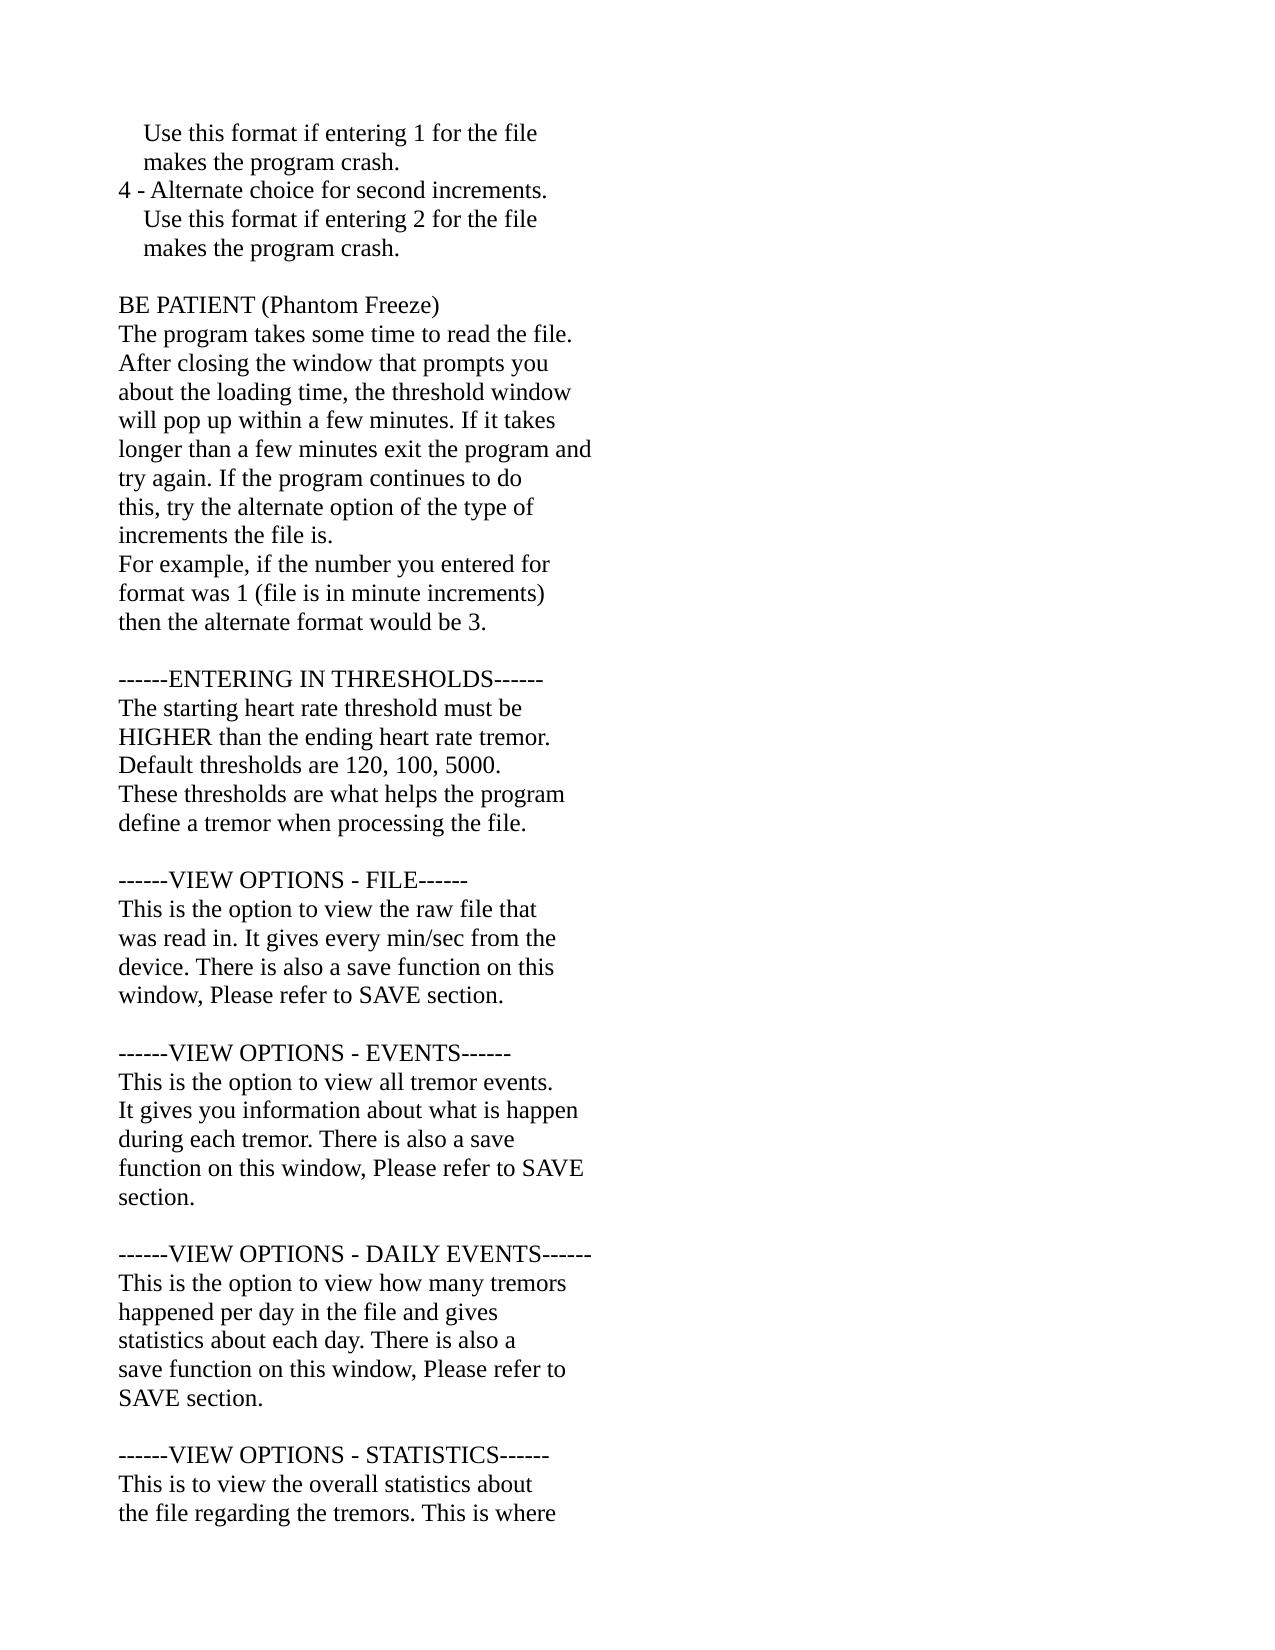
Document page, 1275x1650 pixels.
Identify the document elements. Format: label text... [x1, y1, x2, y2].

text the file regarding the tremors. This is where [118, 1498, 1157, 1527]
text section. [118, 1182, 1157, 1211]
text save function on this window, Please refer to [118, 1354, 1157, 1383]
text The starting heart rate threshold must be [118, 693, 1157, 722]
text window, Please refer to SAVE section. [118, 981, 1157, 1009]
text This is to view the overall statistics about [118, 1469, 1157, 1498]
text This is the option to view all tremor events. [118, 1067, 1157, 1096]
text ------VIEW OPTIONS - EVENTS------ [118, 1038, 1157, 1067]
text was read in. It gives every min/sec from the [118, 923, 1157, 952]
text try again. If the program continues to do [118, 463, 1157, 492]
text define a tremor when processing the file. [118, 808, 1157, 837]
text makes the program crash. [118, 147, 1157, 176]
text statistics about each day. There is also a [118, 1326, 1157, 1354]
text format was 1 (file is in minute increments) [118, 578, 1157, 607]
text about the loading time, the threshold window [118, 377, 1157, 406]
text longer than a few minutes exit the program and [118, 434, 1157, 463]
text this, try the alternate option of the type of [118, 492, 1157, 521]
text ------VIEW OPTIONS - FILE------ [118, 866, 1157, 894]
text device. There is also a save function on this [118, 952, 1157, 981]
text Use this format if entering 2 for the file [118, 204, 1157, 233]
text For example, if the number you entered for [118, 549, 1157, 578]
text Default thresholds are 120, 100, 5000. [118, 751, 1157, 779]
text will pop up within a few minutes. If it takes [118, 406, 1157, 434]
text This is the option to view the raw file that [118, 894, 1157, 923]
text increments the file is. [118, 521, 1157, 549]
text The program takes some time to read the file. [118, 319, 1157, 348]
text during each tremor. There is also a save [118, 1124, 1157, 1153]
text happened per day in the file and gives [118, 1297, 1157, 1326]
text ------VIEW OPTIONS - DAILY EVENTS------ [118, 1239, 1157, 1268]
text BE PATIENT (Phantom Freeze) [118, 291, 1157, 319]
text HIGHER than the ending heart rate tremor. [118, 722, 1157, 751]
text ------VIEW OPTIONS - STATISTICS------ [118, 1441, 1157, 1469]
text ------ENTERING IN THRESHOLDS------ [118, 664, 1157, 693]
text After closing the window that prompts you [118, 348, 1157, 377]
text This is the option to view how many tremors [118, 1268, 1157, 1297]
text These thresholds are what helps the program [118, 779, 1157, 808]
text 4 - Alternate choice for second increments. [118, 176, 1157, 204]
text function on this window, Please refer to SAVE [118, 1153, 1157, 1182]
text SAVE section. [118, 1383, 1157, 1412]
text makes the program crash. [118, 233, 1157, 262]
text Use this format if entering 1 for the file [118, 118, 1157, 147]
text It gives you information about what is happen [118, 1096, 1157, 1124]
text then the alternate format would be 3. [118, 607, 1157, 636]
